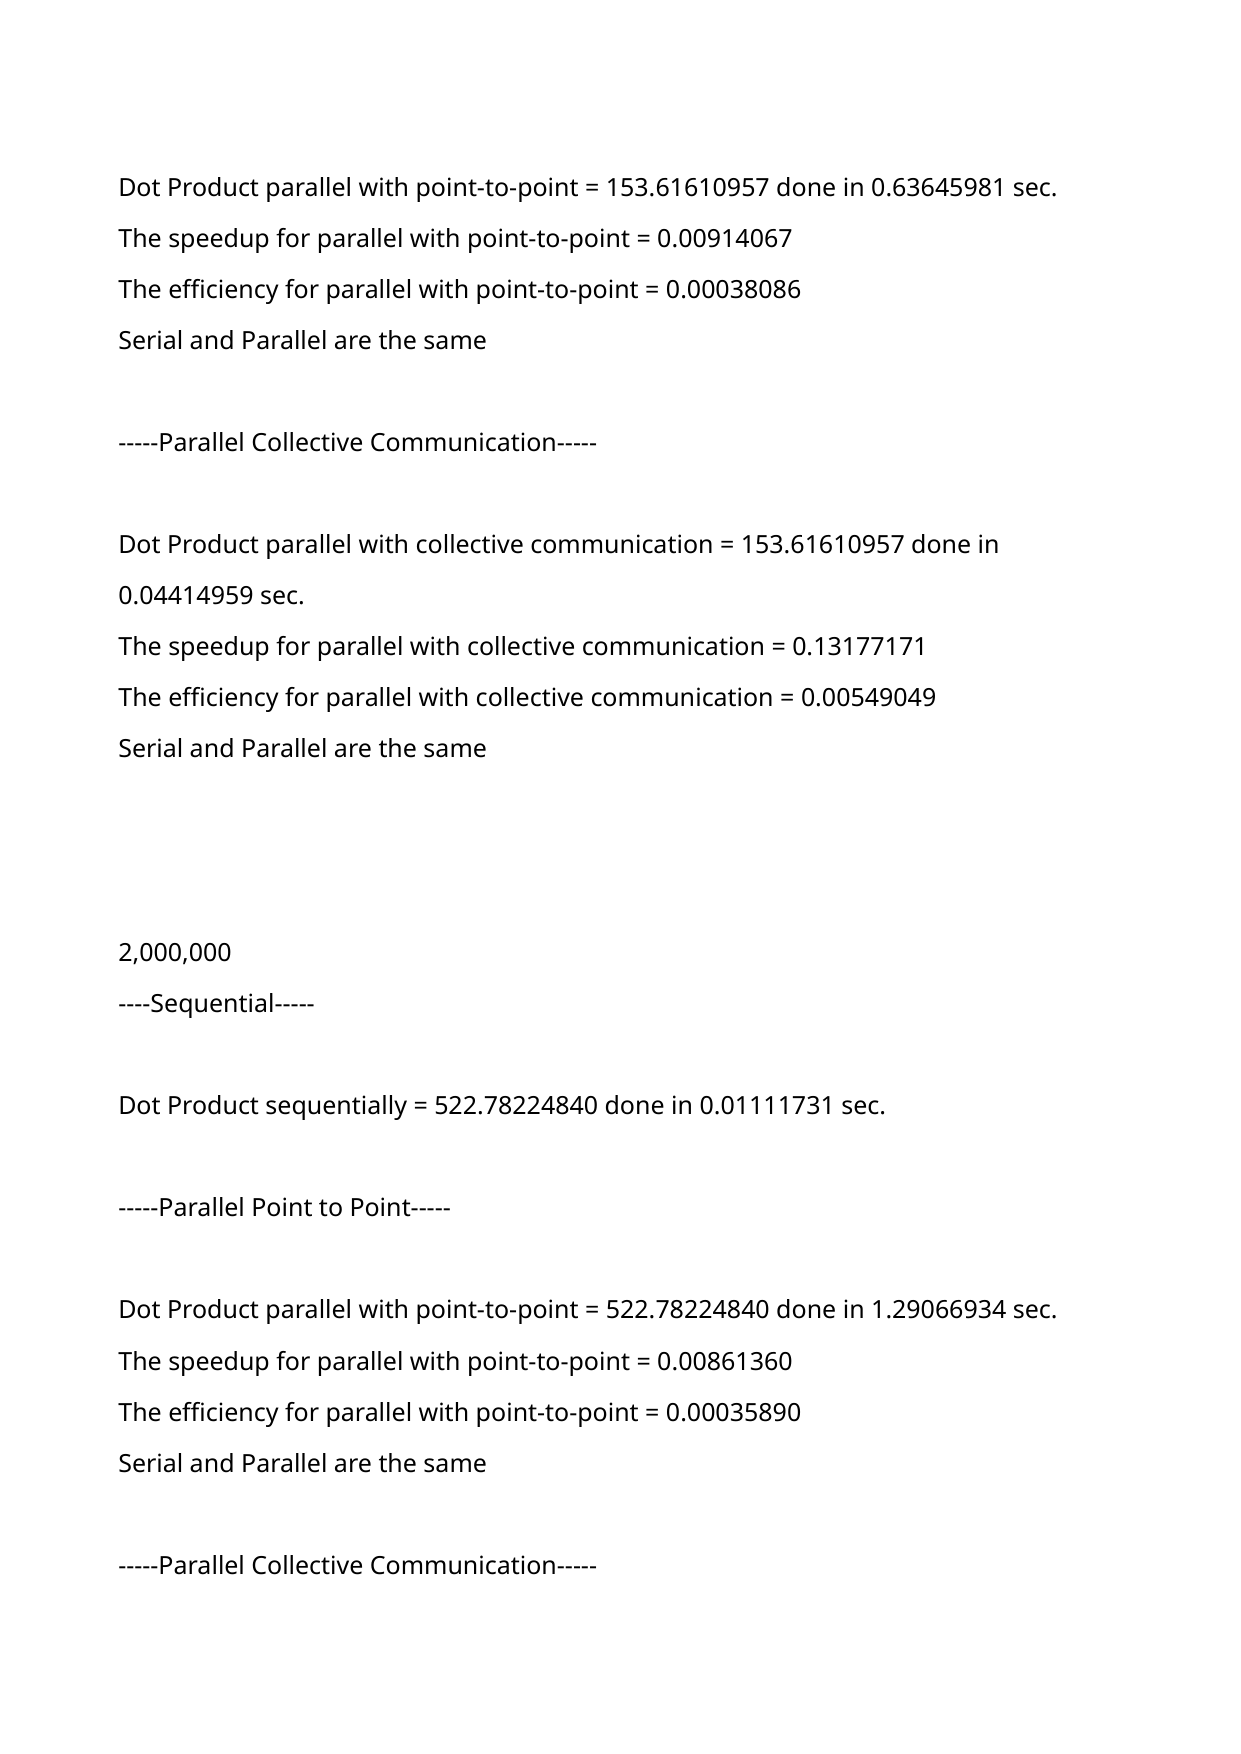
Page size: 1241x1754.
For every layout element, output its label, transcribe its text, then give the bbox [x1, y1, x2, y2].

text Dot Product parallel with point-to-point = 522.78224840 done in 1.29066934 sec. [118, 1292, 1122, 1326]
text Dot Product parallel with collective communication = 153.61610957 done in 0.04414959 sec. [118, 526, 1122, 612]
text 2,000,000 [118, 935, 1122, 969]
text The efficiency for parallel with point-to-point = 0.00038086 [118, 271, 1122, 305]
text Serial and Parallel are the same [118, 1445, 1122, 1479]
text -----Parallel Collective Communication----- [118, 424, 1122, 458]
text The speedup for parallel with collective communication = 0.13177171 [118, 628, 1122, 663]
text -----Parallel Point to Point----- [118, 1190, 1122, 1224]
text Dot Product parallel with point-to-point = 153.61610957 done in 0.63645981 sec. [118, 169, 1122, 203]
text ----Sequential----- [118, 986, 1122, 1020]
text The efficiency for parallel with collective communication = 0.00549049 [118, 679, 1122, 714]
text -----Parallel Collective Communication----- [118, 1547, 1122, 1581]
text Serial and Parallel are the same [118, 731, 1122, 765]
text Serial and Parallel are the same [118, 322, 1122, 356]
text Dot Product sequentially = 522.78224840 done in 0.01111731 sec. [118, 1088, 1122, 1122]
text The efficiency for parallel with point-to-point = 0.00035890 [118, 1394, 1122, 1428]
text The speedup for parallel with point-to-point = 0.00861360 [118, 1343, 1122, 1377]
text The speedup for parallel with point-to-point = 0.00914067 [118, 220, 1122, 254]
